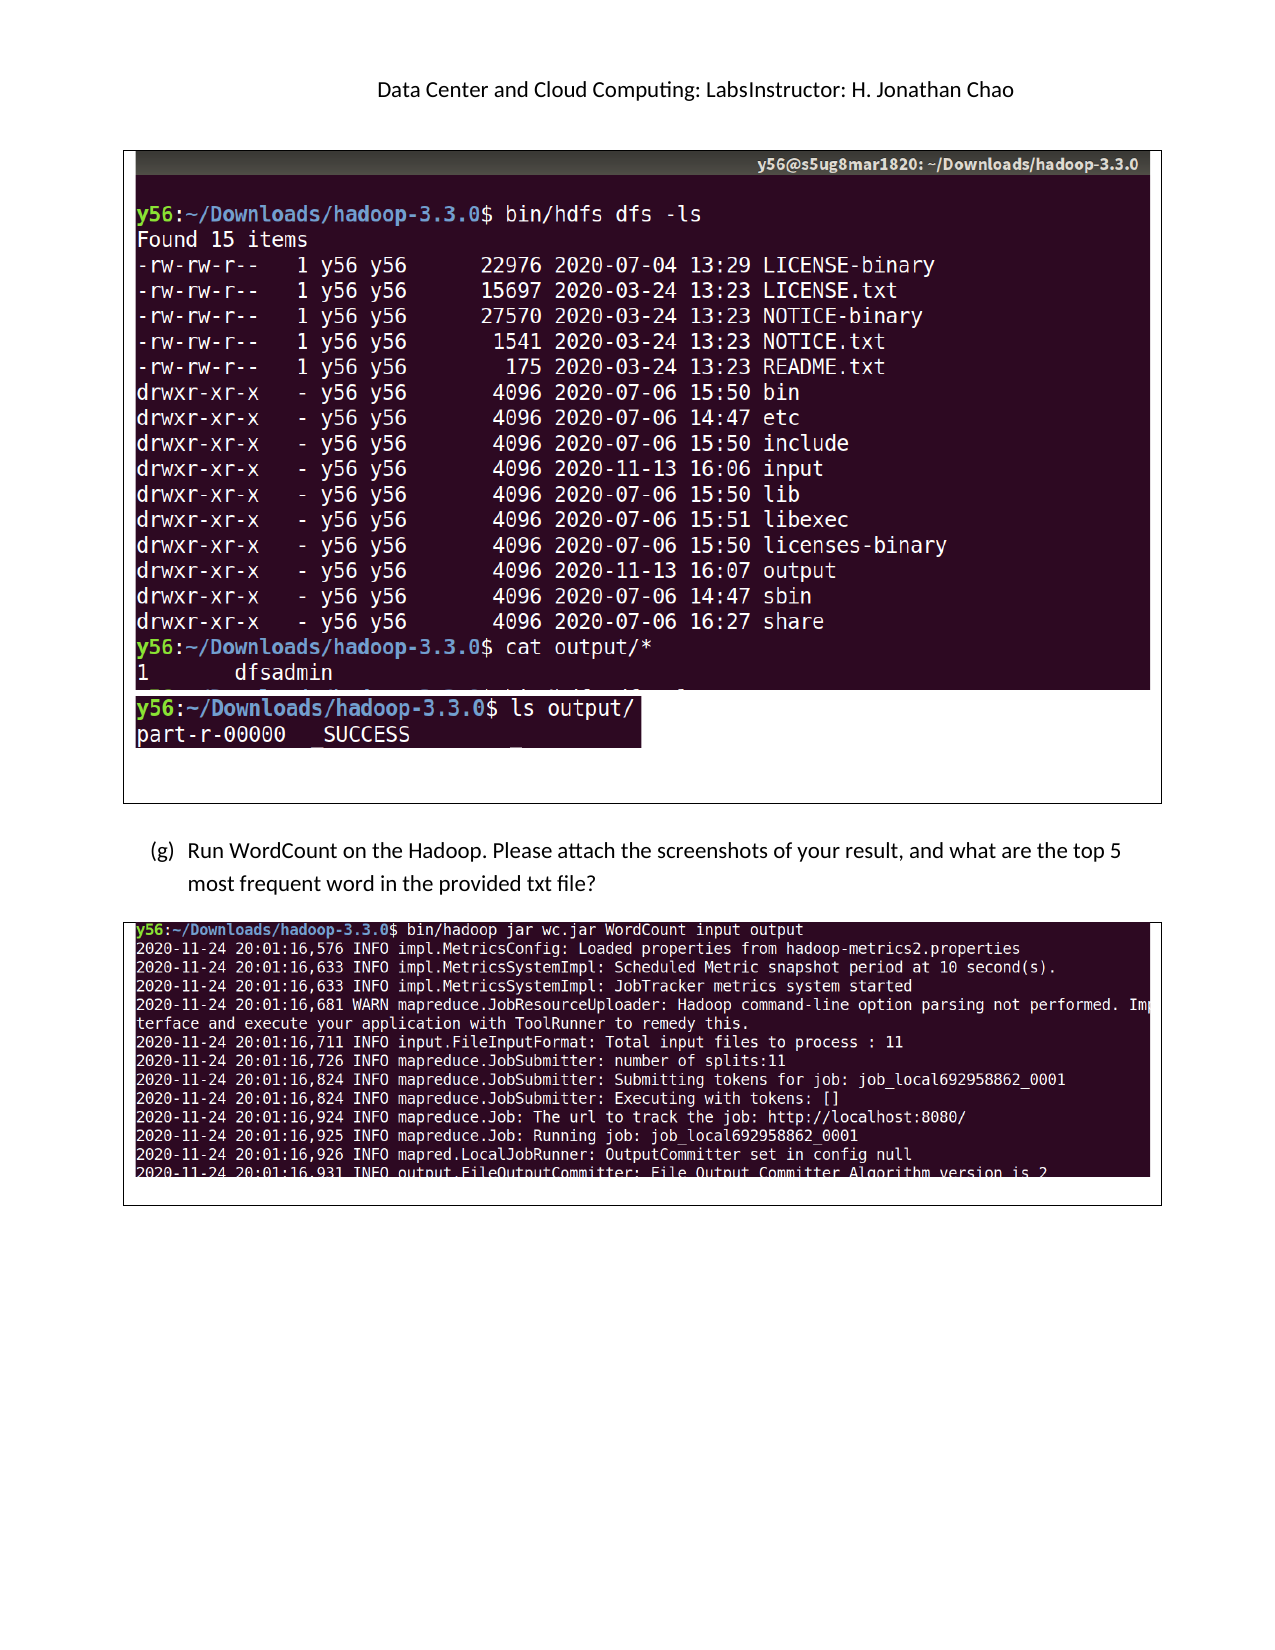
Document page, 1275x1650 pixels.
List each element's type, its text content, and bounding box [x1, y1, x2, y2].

table_header [124, 151, 1161, 803]
picture [135, 696, 642, 748]
picture [135, 922, 1151, 1177]
table_header [124, 923, 1161, 1205]
picture [135, 151, 1151, 690]
list Run WordCount on the Hadoop. Please attach the screenshots of your result, and what are the top 5 most frequent word in the provided txt file? [150, 837, 1162, 897]
